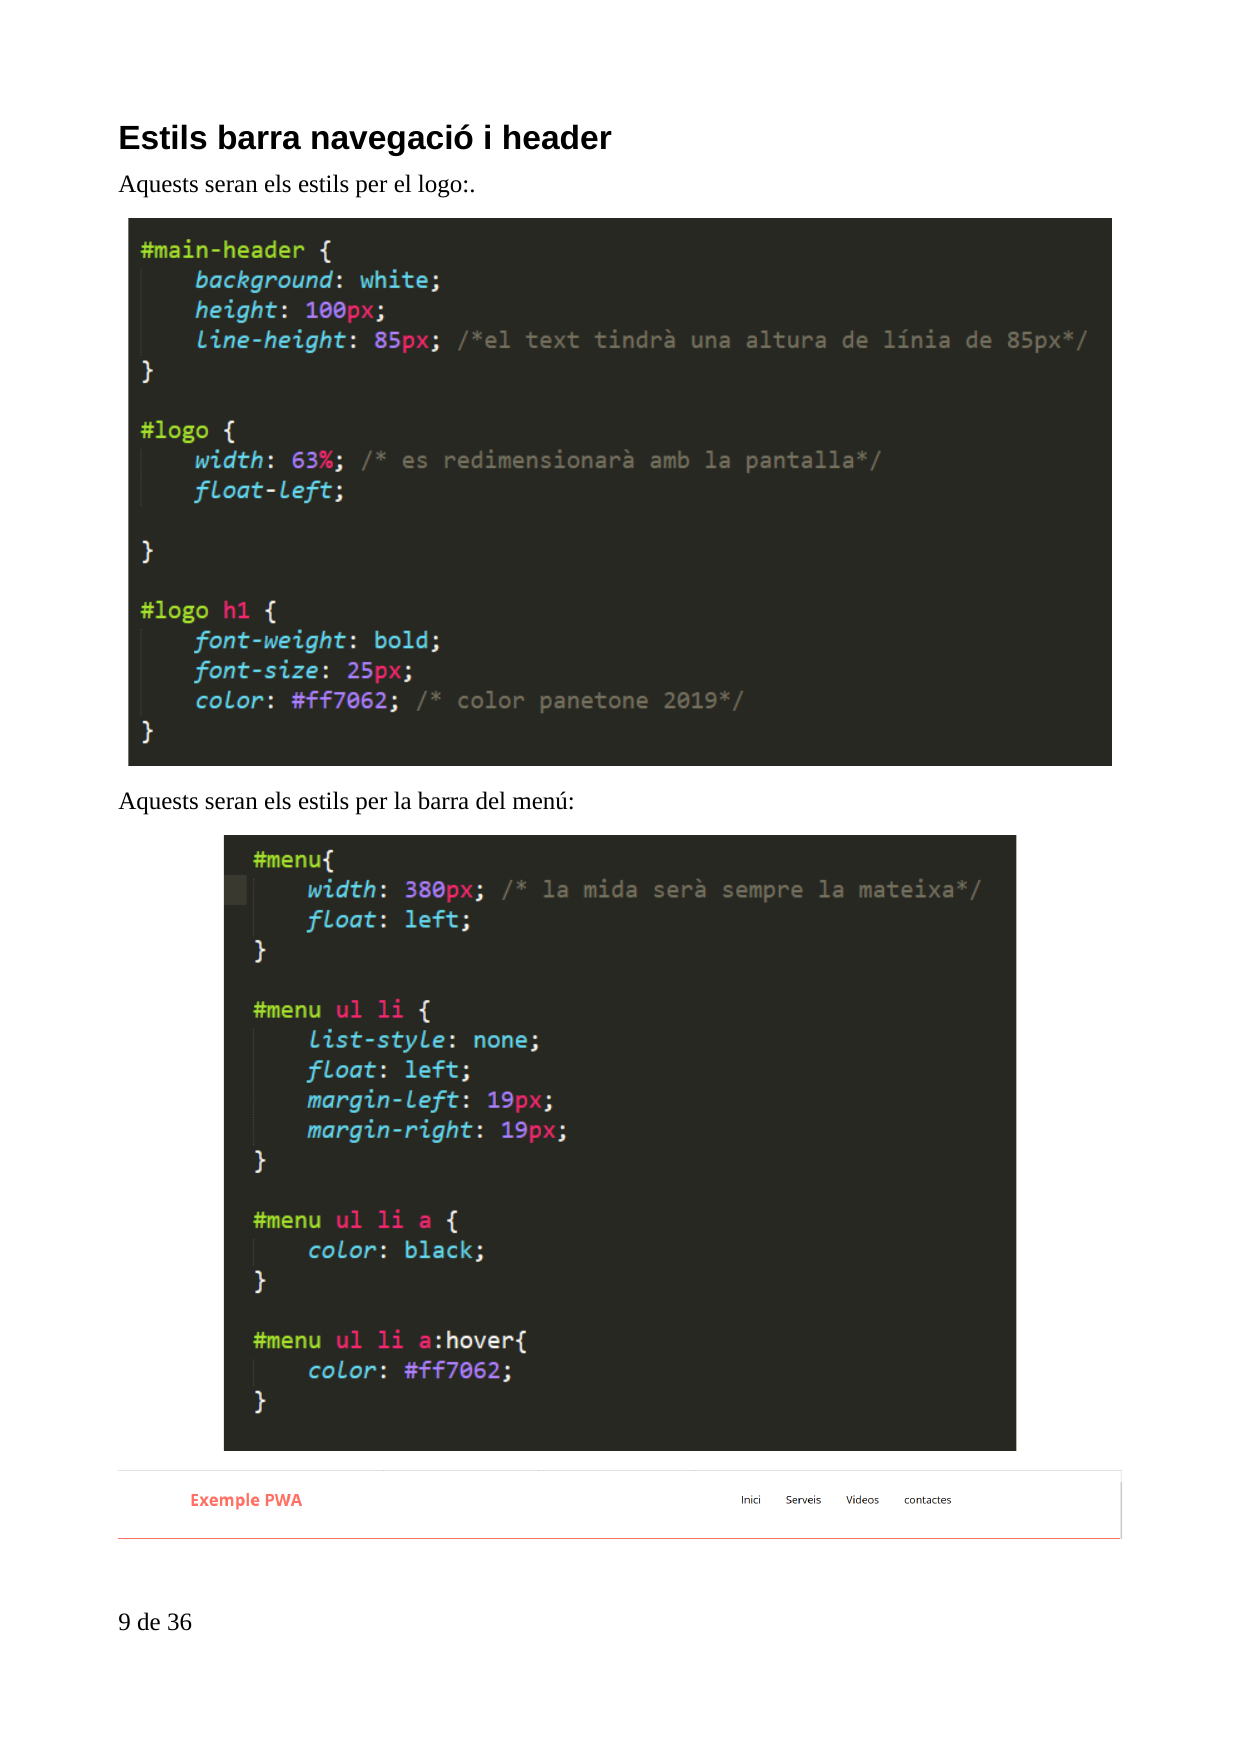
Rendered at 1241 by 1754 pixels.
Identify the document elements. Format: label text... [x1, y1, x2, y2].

subtitle Estils barra navegació i header [118, 118, 1122, 157]
text Aquests seran els estils per el logo:. [118, 169, 1122, 198]
picture [223, 835, 1017, 1451]
picture [128, 218, 1112, 766]
text Aquests seran els estils per la barra del menú: [118, 786, 1122, 815]
picture [118, 1470, 1123, 1539]
